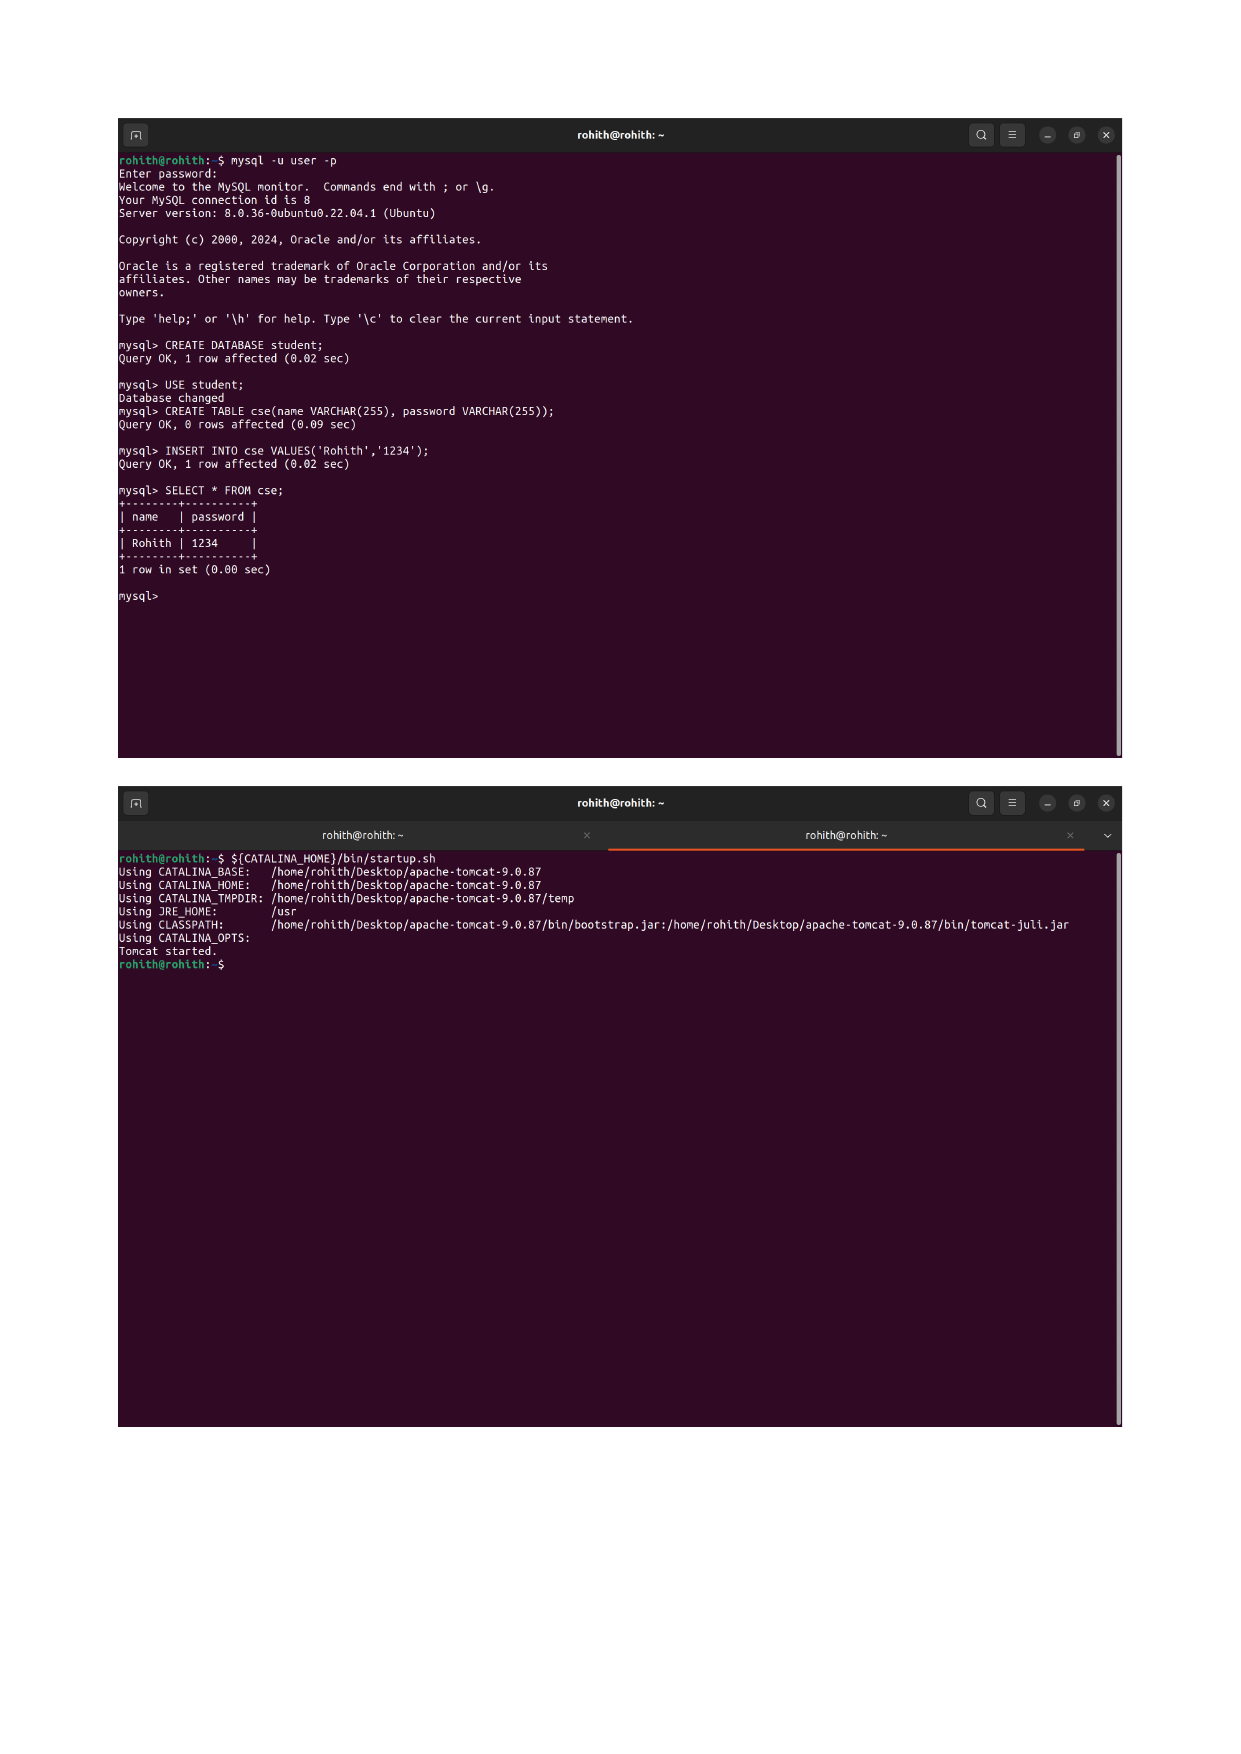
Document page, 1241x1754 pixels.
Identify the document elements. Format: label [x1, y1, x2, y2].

picture [118, 786, 1123, 1427]
picture [118, 118, 1123, 758]
